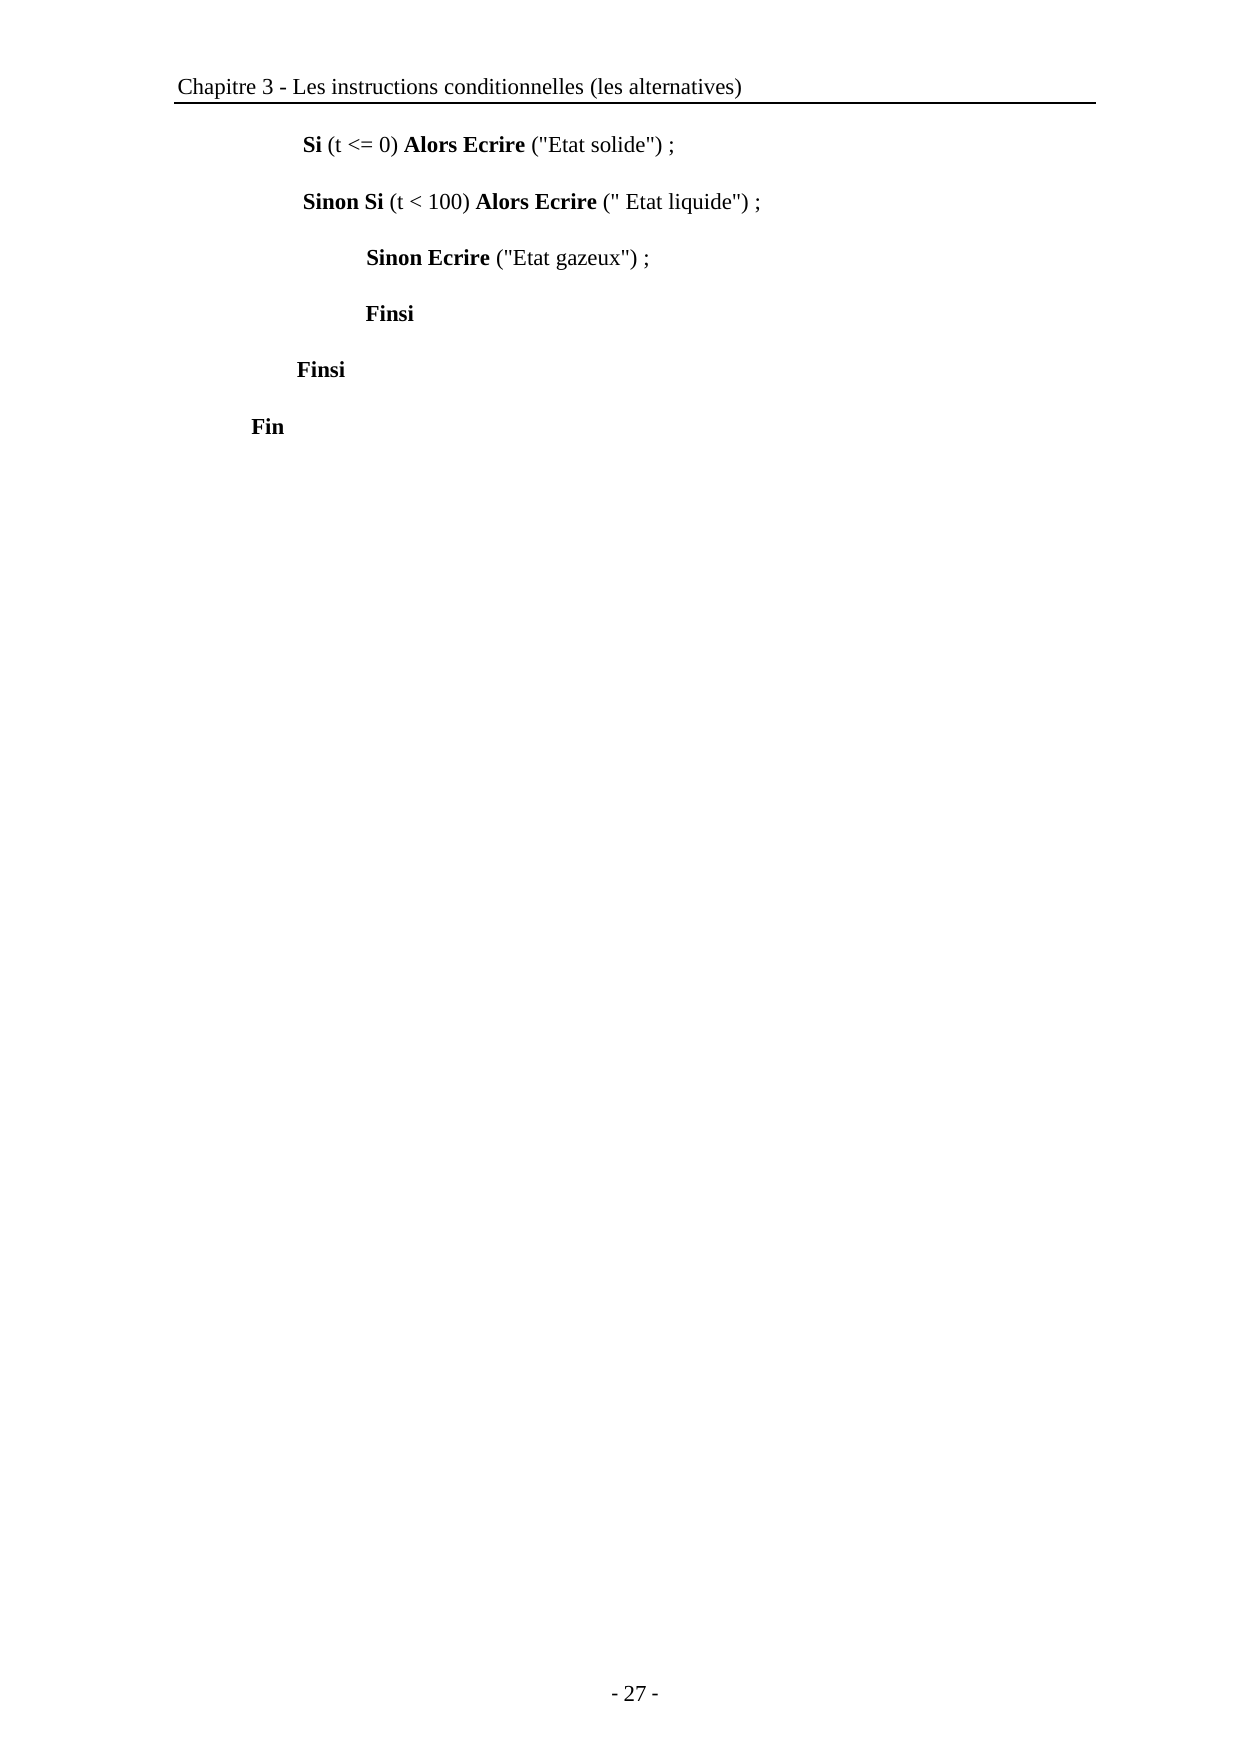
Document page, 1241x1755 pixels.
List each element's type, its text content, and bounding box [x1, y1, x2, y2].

text Fin [251, 413, 1155, 439]
text Sinon Ecrire ("Etat gazeux") ; [366, 244, 1155, 270]
text Finsi [297, 357, 1155, 383]
text Finsi [365, 300, 1155, 327]
text Si (t <= 0) Alors Ecrire ("Etat solide") ; [303, 132, 1155, 158]
text Sinon Si (t < 100) Alors Ecrire (" Etat liquide") ; [303, 188, 1155, 214]
